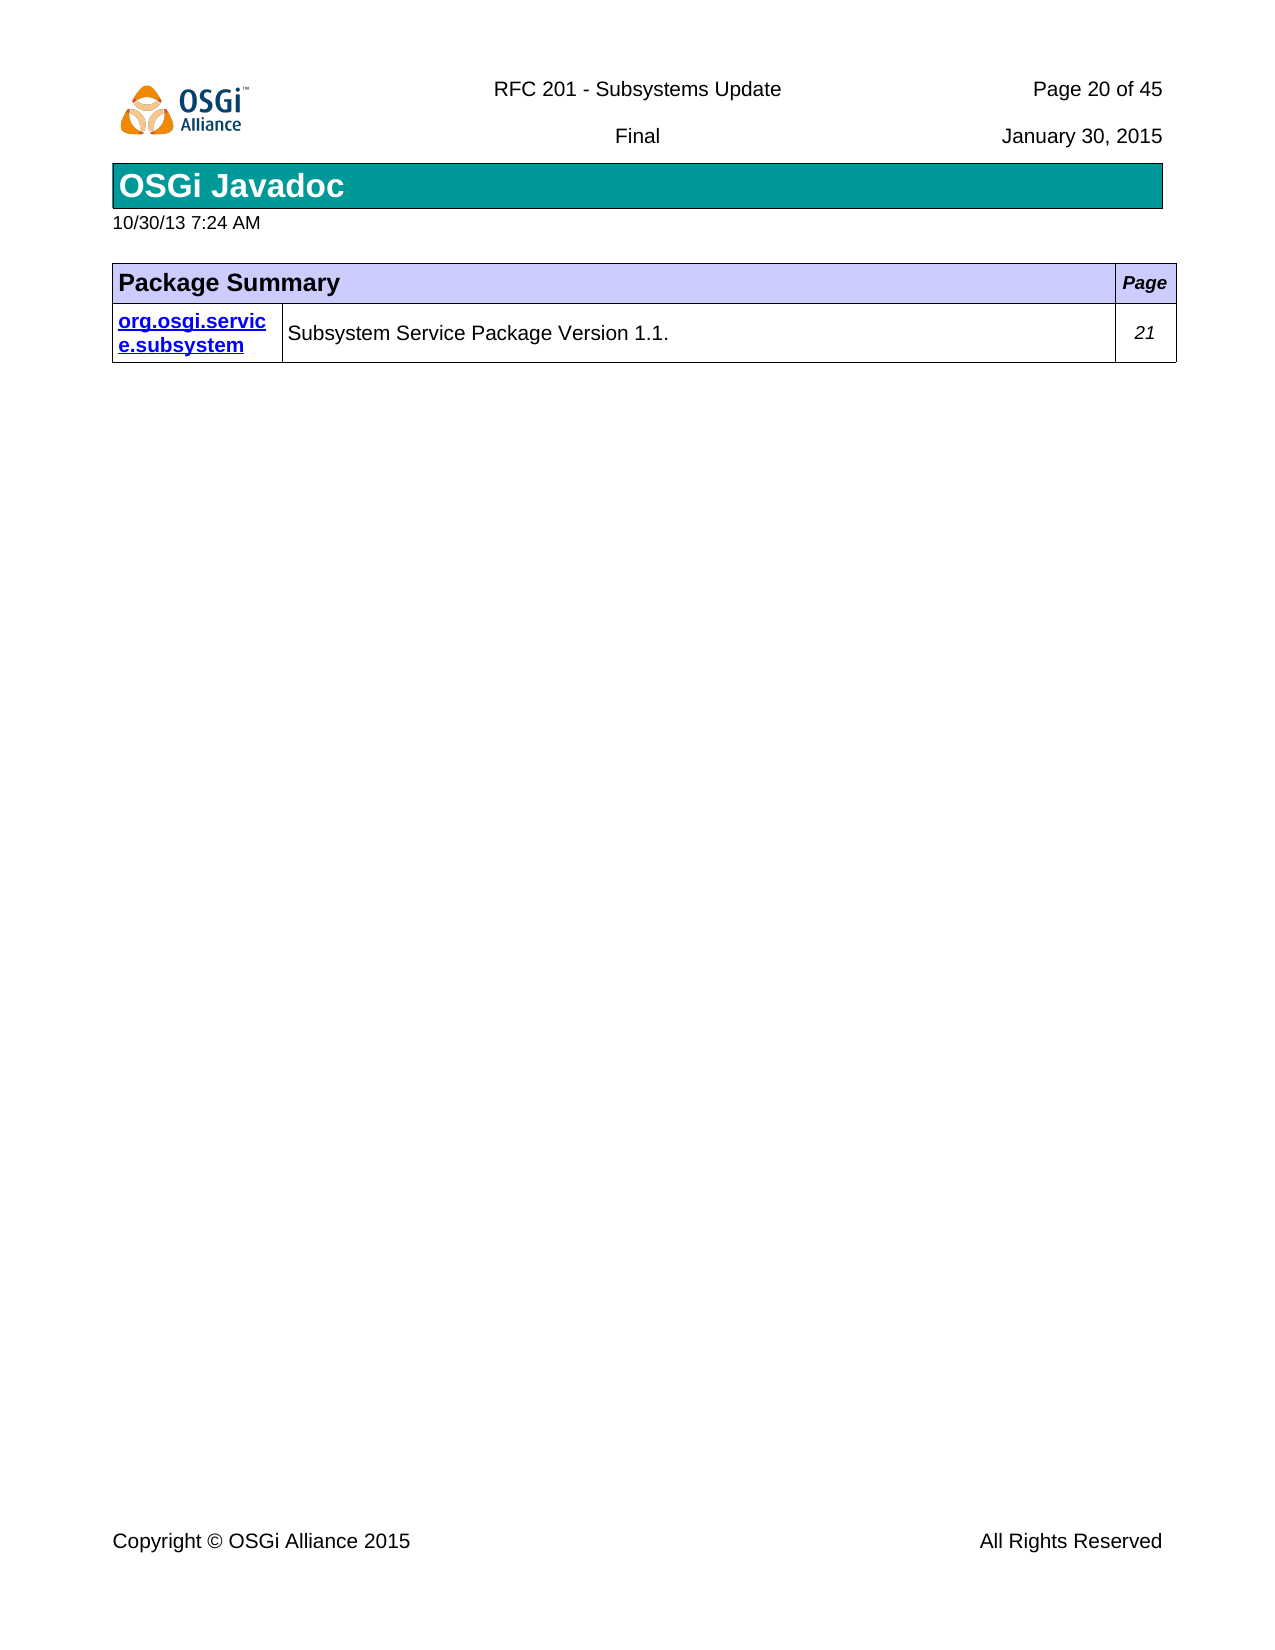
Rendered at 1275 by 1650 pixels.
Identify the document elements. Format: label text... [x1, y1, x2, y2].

table_header Page [1116, 264, 1176, 303]
table_cell 20 [1116, 304, 1176, 362]
table_cell Subsystem Service Package Version 1.1. [283, 304, 1115, 362]
table_header Package Summary [113, 264, 1115, 303]
text 10/30/13 7:24 AM [112, 212, 1162, 233]
subtitle OSGi Javadoc [114, 164, 1162, 208]
picture [113, 78, 257, 142]
table_cell org.osgi.service.subsystem [113, 304, 282, 362]
